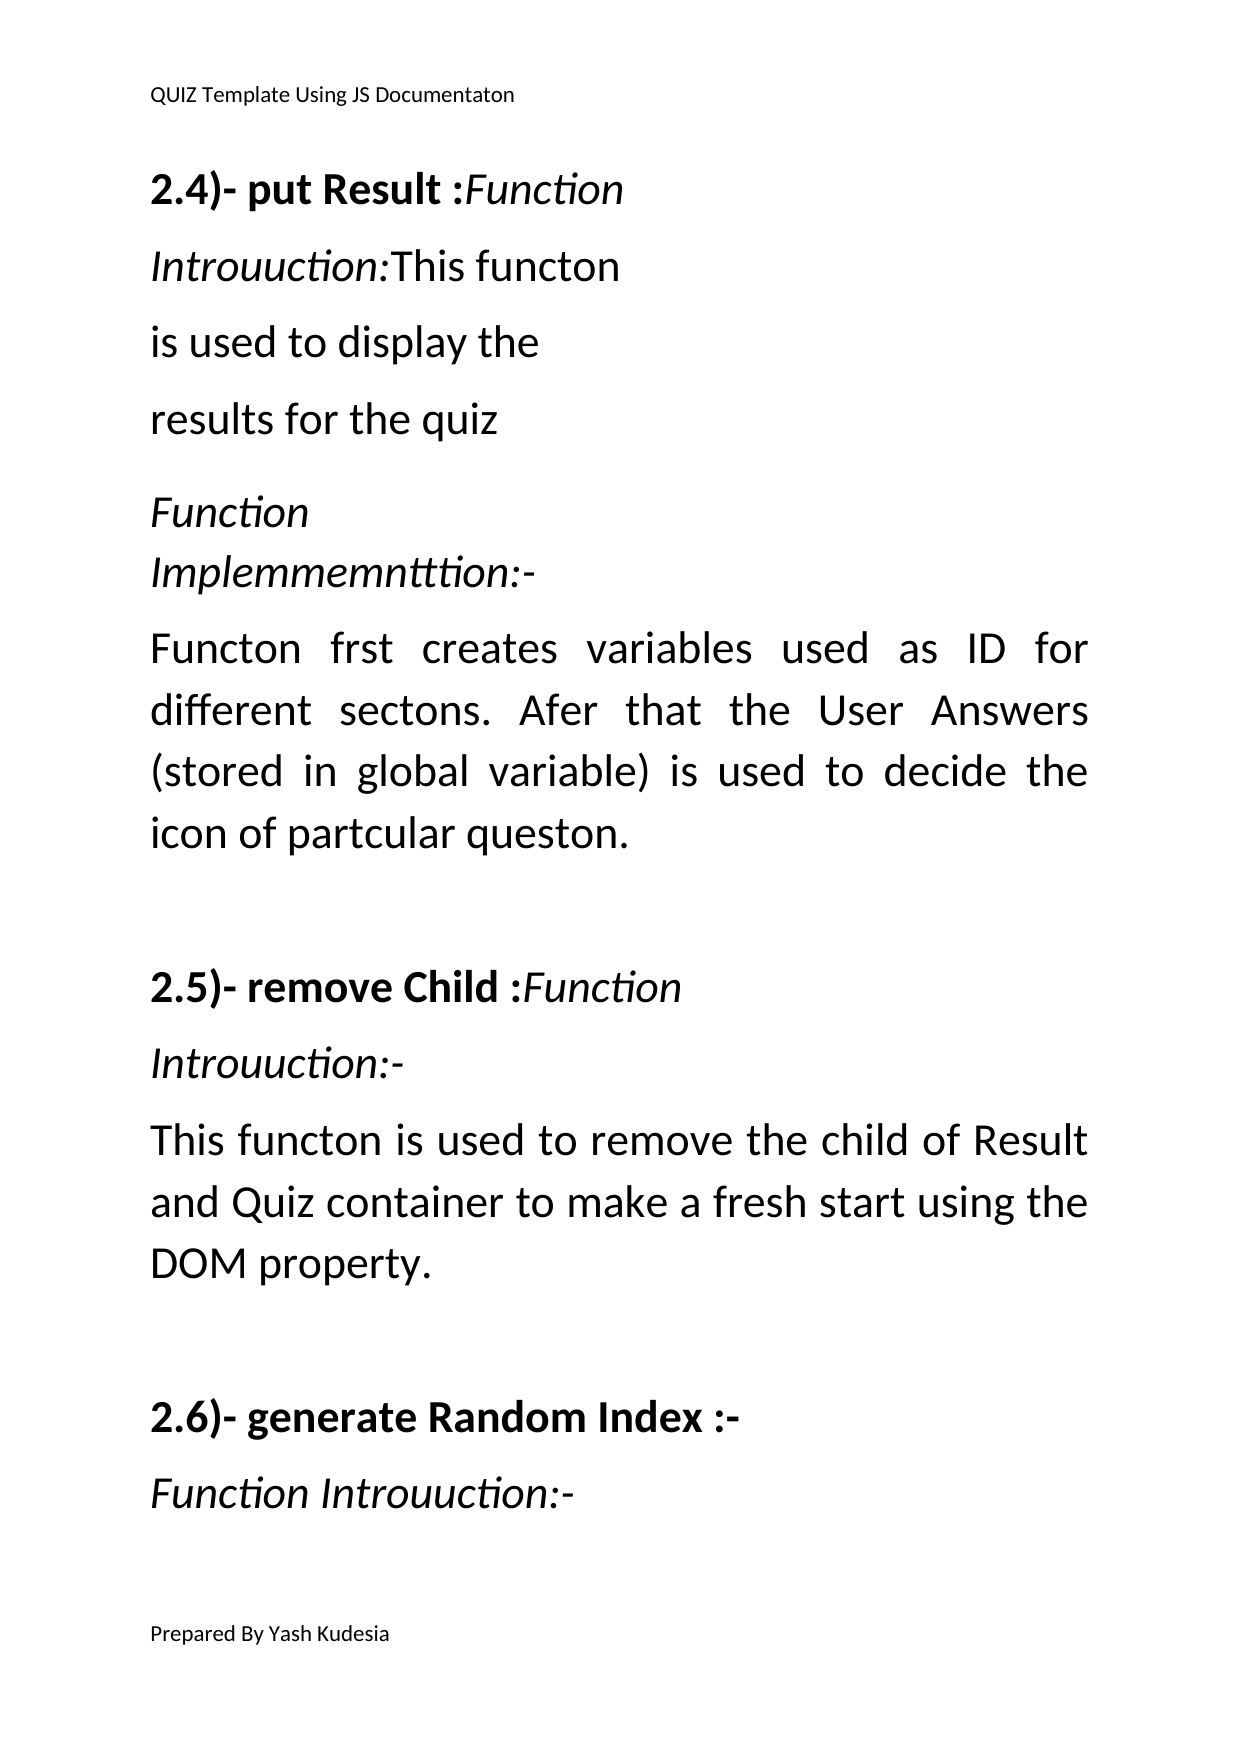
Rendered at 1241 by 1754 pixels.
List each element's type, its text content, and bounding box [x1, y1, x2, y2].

text Function Introuuction:- [150, 1464, 669, 1520]
subtitle 2.5)- remove Child :Function Introuuction:- [150, 958, 696, 1090]
text Function Implemmemntttion:- [150, 483, 669, 599]
text 2.4)- put Result :Function Introuuction:This functon is used to display the results for the quiz [150, 160, 639, 446]
text Functon frst creates variables used as ID for different sectons. Afer that the User Answers (stored in global variable) is used to decide the icon of partcular queston. [150, 619, 1090, 860]
subtitle 2.6)- generate Random Index :- [150, 1388, 1091, 1444]
text This functon is used to remove the child of Result and Quiz container to make a fresh start using the DOM property. [150, 1111, 1090, 1290]
